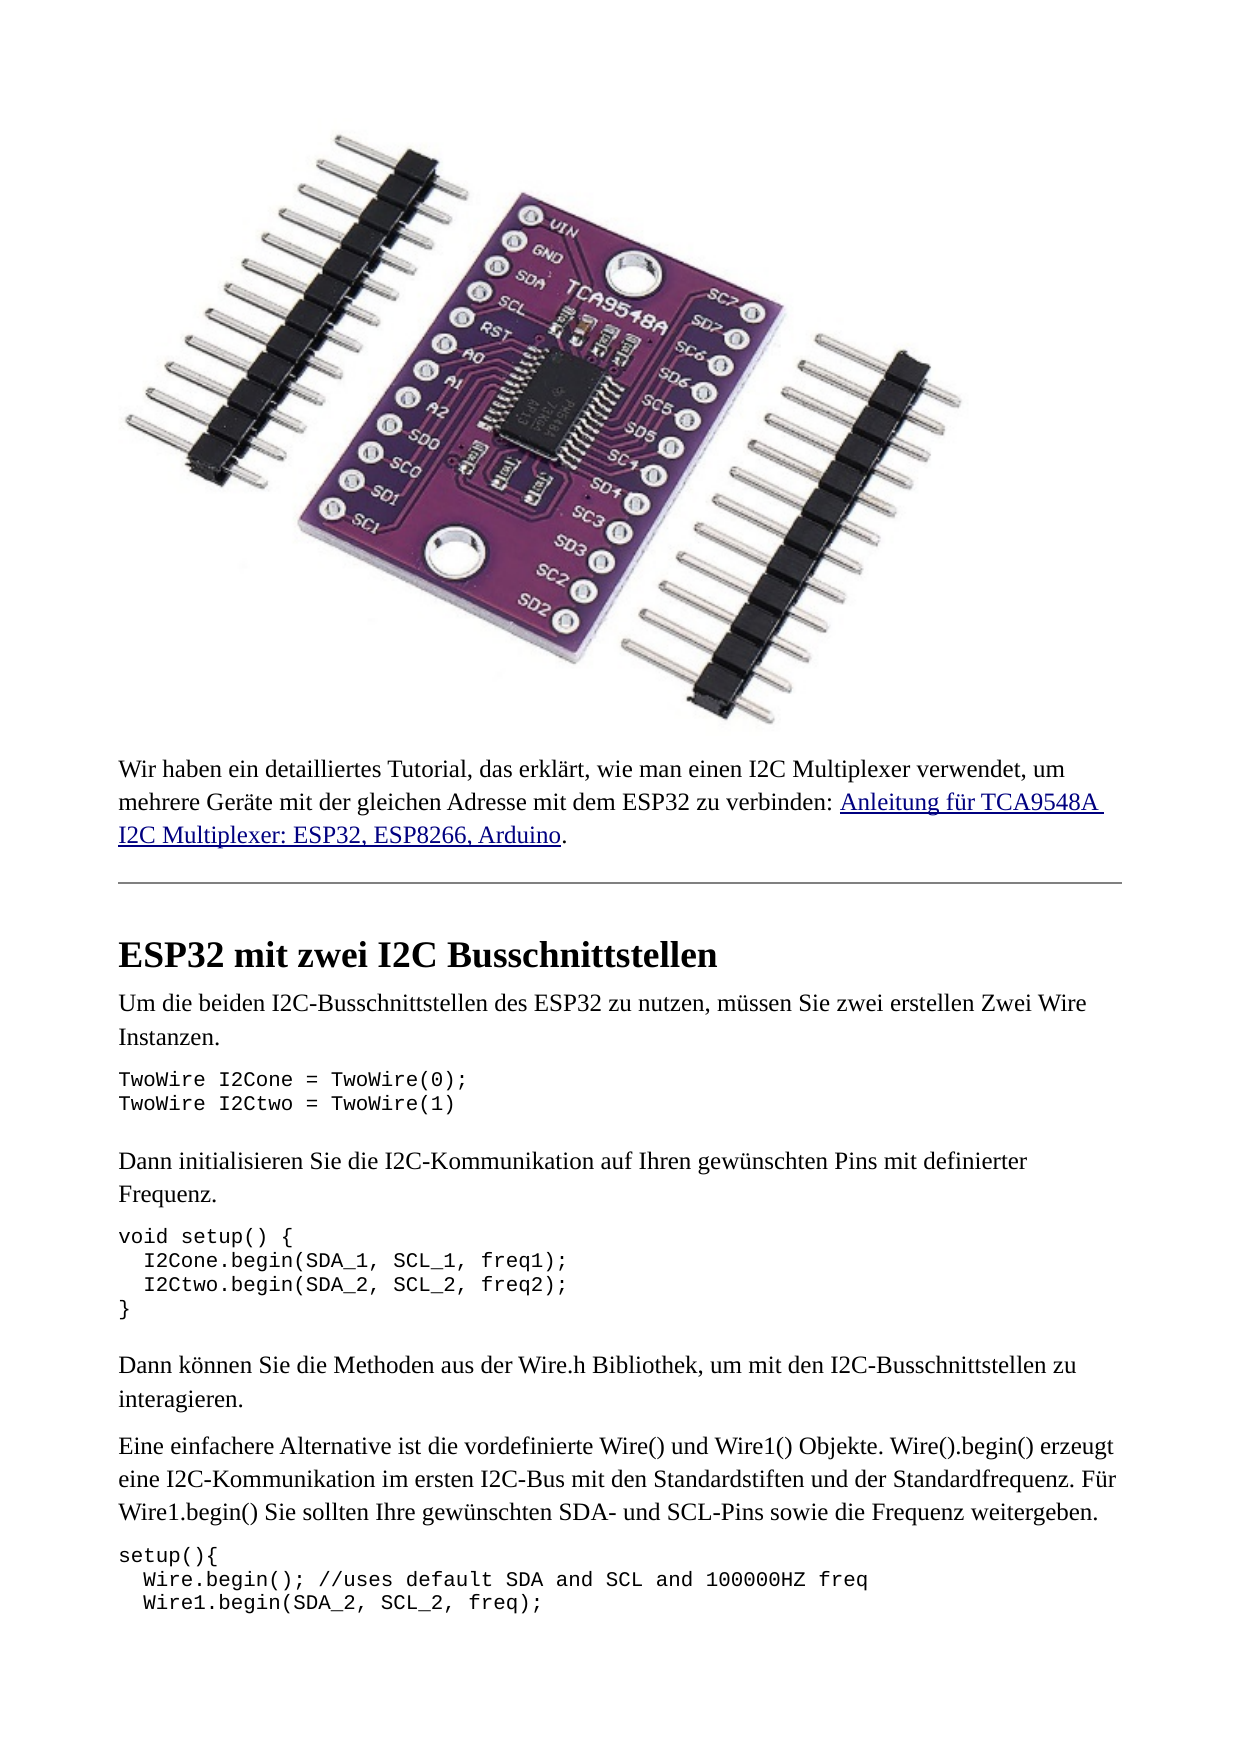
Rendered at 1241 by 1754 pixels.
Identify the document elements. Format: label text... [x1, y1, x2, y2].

text TwoWire I2Ctwo = TwoWire(1) [118, 1093, 1122, 1116]
text Dann können Sie die Methoden aus der Wire.h Bibliothek, um mit den I2C-Busschnittstellen zu interagieren. [118, 1351, 1122, 1412]
text Dann initialisieren Sie die I2C-Kommunikation auf Ihren gewünschten Pins mit definierter Frequenz. [118, 1146, 1122, 1208]
text Eine einfachere Alternative ist die vordefinierte Wire() und Wire1() Objekte. Wire().begin() erzeugt eine I2C-Kommunikation im ersten I2C-Bus mit den Standardstiften und der Standardfrequenz. Für Wire1.begin() Sie sollten Ihre gewünschten SDA- und SCL-Pins sowie die Frequenz weitergeben. [118, 1431, 1122, 1526]
text } [118, 1297, 1122, 1321]
text Wir haben ein detailliertes Tutorial, das erklärt, wie man einen I2C Multiplexer verwendet, um mehrere Geräte mit der gleichen Adresse mit dem ESP32 zu verbinden: Anleitung für TCA9548A I2C Multiplexer: ESP32, ESP8266, Arduino. [118, 754, 1122, 849]
text TwoWire I2Cone = TwoWire(0); [118, 1069, 1122, 1093]
text Wire.begin(); //uses default SDA and SCL and 100000HZ freq [118, 1568, 1122, 1592]
subtitle ESP32 mit zwei I2C Busschnittstellen [118, 933, 1122, 976]
text Wire1.begin(SDA_2, SCL_2, freq); [118, 1592, 1122, 1616]
text I2Cone.begin(SDA_1, SCL_1, freq1); [118, 1250, 1122, 1274]
text I2Ctwo.begin(SDA_2, SCL_2, freq2); [118, 1274, 1122, 1297]
picture [118, 118, 978, 736]
text void setup() { [118, 1227, 1122, 1250]
text setup(){ [118, 1545, 1122, 1568]
text Um die beiden I2C-Busschnittstellen des ESP32 zu nutzen, müssen Sie zwei erstellen Zwei Wire Instanzen. [118, 988, 1122, 1050]
